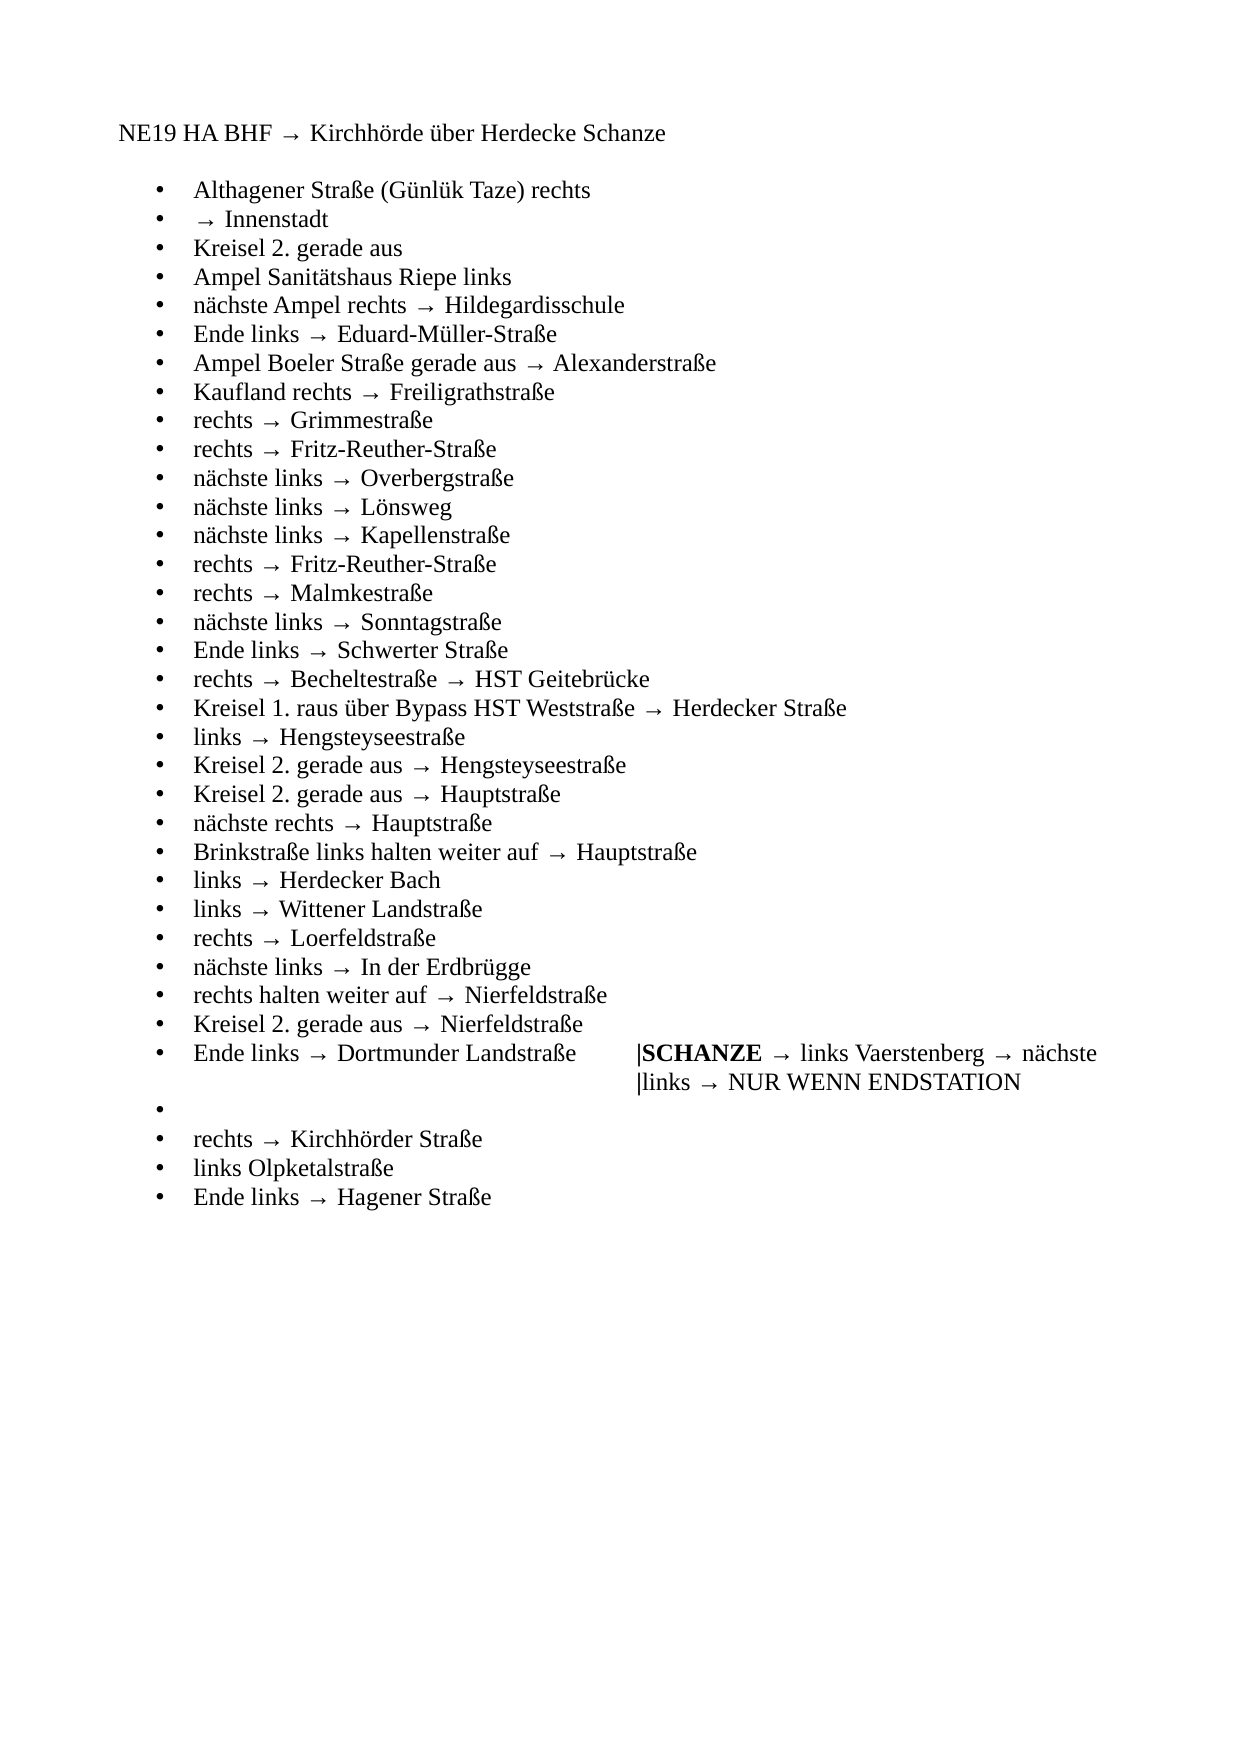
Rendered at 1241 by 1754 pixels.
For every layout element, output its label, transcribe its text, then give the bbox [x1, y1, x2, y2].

list Brinkstraße links halten weiter auf → Hauptstraße [156, 837, 1122, 866]
list rechts → Fritz-Reuther-Straße [156, 434, 1122, 463]
list Kaufland rechts → Freiligrathstraße [156, 377, 1122, 406]
list Kreisel 2. gerade aus → Hengsteyseestraße [156, 751, 1122, 779]
list Ampel Boeler Straße gerade aus → Alexanderstraße [156, 348, 1122, 377]
list nächste links → Overbergstraße [156, 463, 1122, 492]
list Ampel Sanitätshaus Riepe links [156, 262, 1122, 291]
list links → Wittener Landstraße [156, 894, 1122, 923]
list nächste rechts → Hauptstraße [156, 808, 1122, 837]
list links Olpketalstraße [156, 1153, 1122, 1182]
list nächste links → In der Erdbrügge [156, 952, 1122, 981]
list rechts → Becheltestraße → HST Geitebrücke [156, 664, 1122, 693]
list rechts → Fritz-Reuther-Straße [156, 549, 1122, 578]
list rechts → Loerfeldstraße [156, 923, 1122, 952]
list Kreisel 2. gerade aus [156, 233, 1122, 262]
list Kreisel 1. raus über Bypass HST Weststraße → Herdecker Straße [156, 693, 1122, 722]
list Kreisel 2. gerade aus → Nierfeldstraße [156, 1009, 1122, 1038]
list links → Herdecker Bach [156, 866, 1122, 894]
list nächste Ampel rechts → Hildegardisschule [156, 291, 1122, 319]
list rechts halten weiter auf → Nierfeldstraße [156, 981, 1122, 1009]
list nächste links → Kapellenstraße [156, 521, 1122, 549]
list Ende links → Eduard-Müller-Straße [156, 319, 1122, 348]
list Ende links → Dortmunder Landstraße |SCHANZE → links Vaerstenberg → nächste |links → NUR WENN ENDSTATION [156, 1038, 1122, 1096]
list nächste links → Sonntagstraße [156, 607, 1122, 636]
list Kreisel 2. gerade aus → Hauptstraße [156, 779, 1122, 808]
list rechts → Kirchhörder Straße [156, 1124, 1122, 1153]
list Althagener Straße (Günlük Taze) rechts [156, 176, 1122, 204]
list → Innenstadt [156, 204, 1122, 233]
list nächste links → Lönsweg [156, 492, 1122, 521]
list links → Hengsteyseestraße [156, 722, 1122, 751]
list rechts → Grimmestraße [156, 406, 1122, 434]
list Ende links → Schwerter Straße [156, 636, 1122, 664]
text NE19 HA BHF → Kirchhörde über Herdecke Schanze [118, 118, 1122, 147]
list Ende links → Hagener Straße [156, 1182, 1122, 1211]
list rechts → Malmkestraße [156, 578, 1122, 607]
